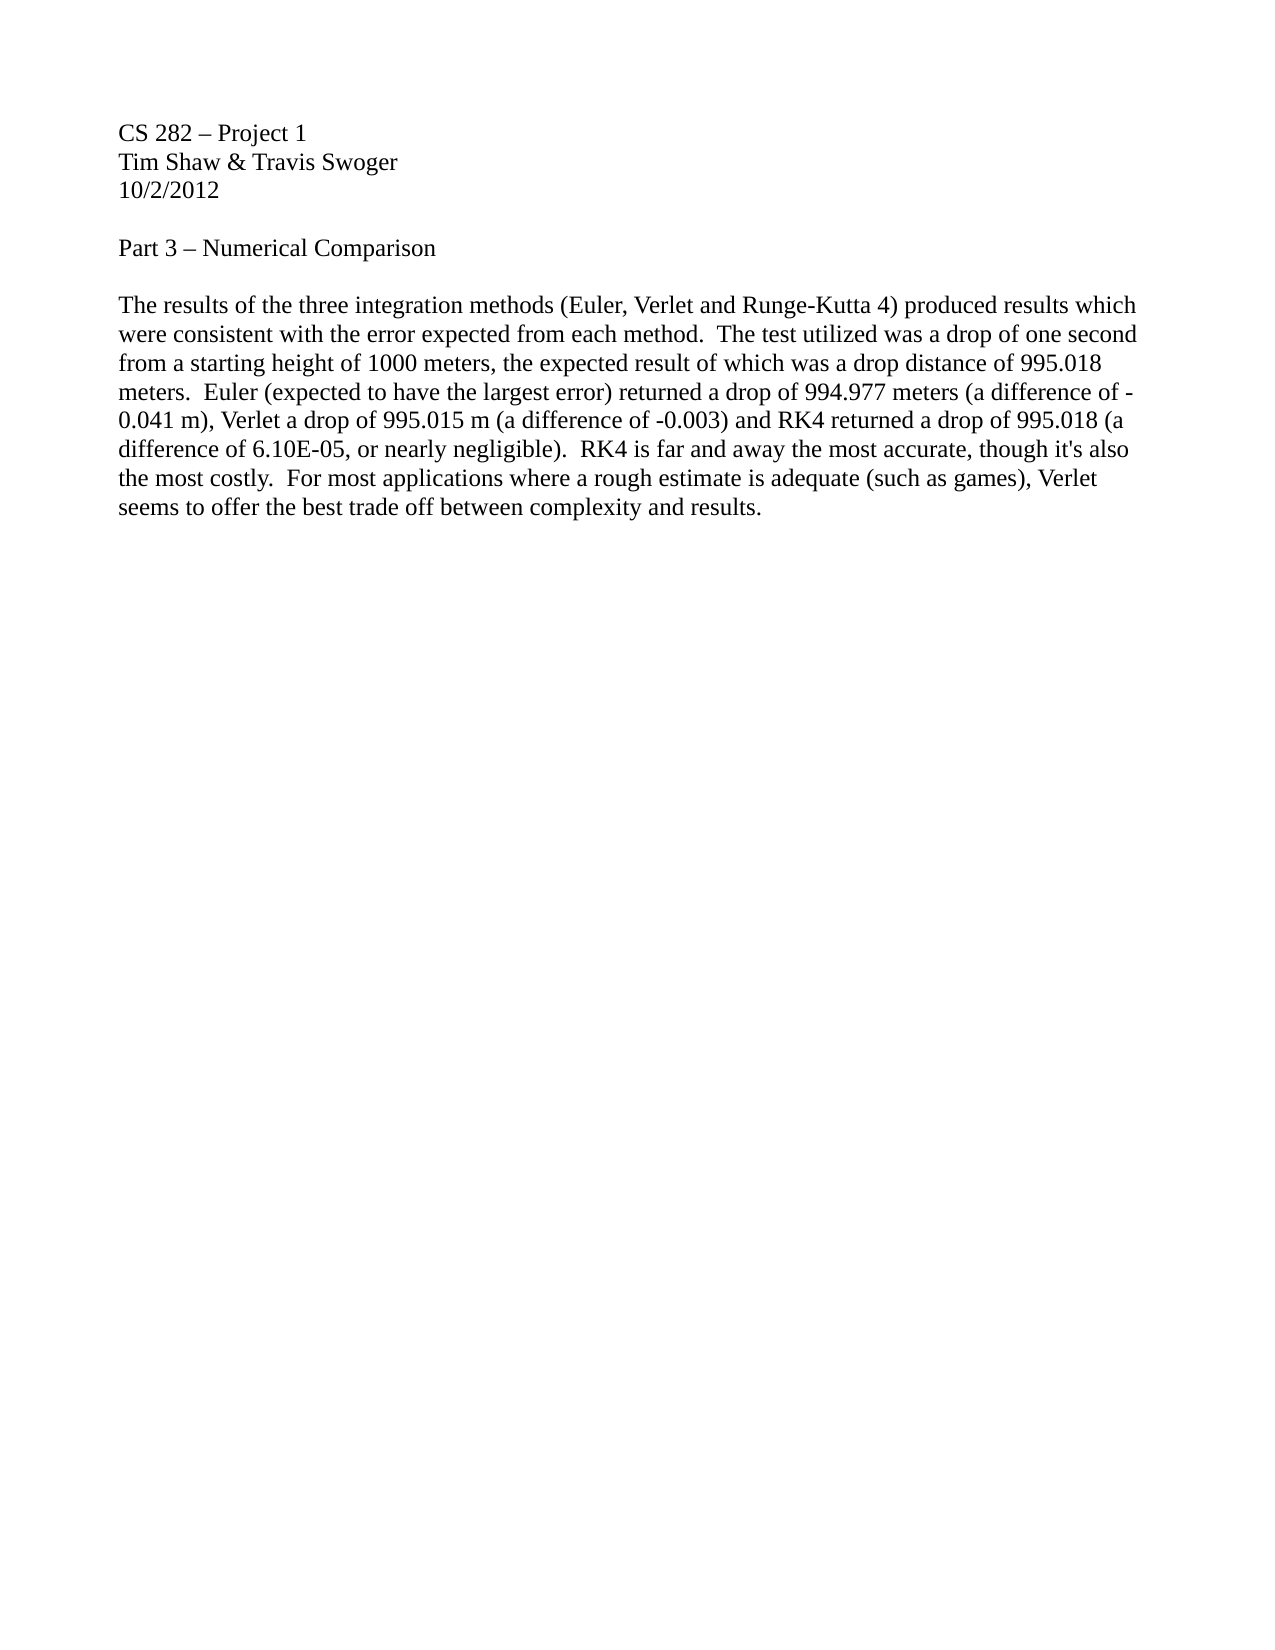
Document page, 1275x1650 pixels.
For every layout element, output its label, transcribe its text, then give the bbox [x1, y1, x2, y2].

text Part 3 – Numerical Comparison [118, 233, 1157, 262]
text CS 282 – Project 1 [118, 118, 1157, 147]
text 10/2/2012 [118, 176, 1157, 204]
text The results of the three integration methods (Euler, Verlet and Runge-Kutta 4) produced results which were consistent with the error expected from each method. The test utilized was a drop of one second from a starting height of 1000 meters, the expected result of which was a drop distance of 995.018 meters. Euler (expected to have the largest error) returned a drop of 994.977 meters (a difference of -0.041 m), Verlet a drop of 995.015 m (a difference of -0.003) and RK4 returned a drop of 995.018 (a difference of 6.10E-05, or nearly negligible). RK4 is far and away the most accurate, though it's also the most costly. For most applications where a rough estimate is adequate (such as games), Verlet seems to offer the best trade off between complexity and results. [118, 291, 1157, 521]
text Tim Shaw & Travis Swoger [118, 147, 1157, 176]
